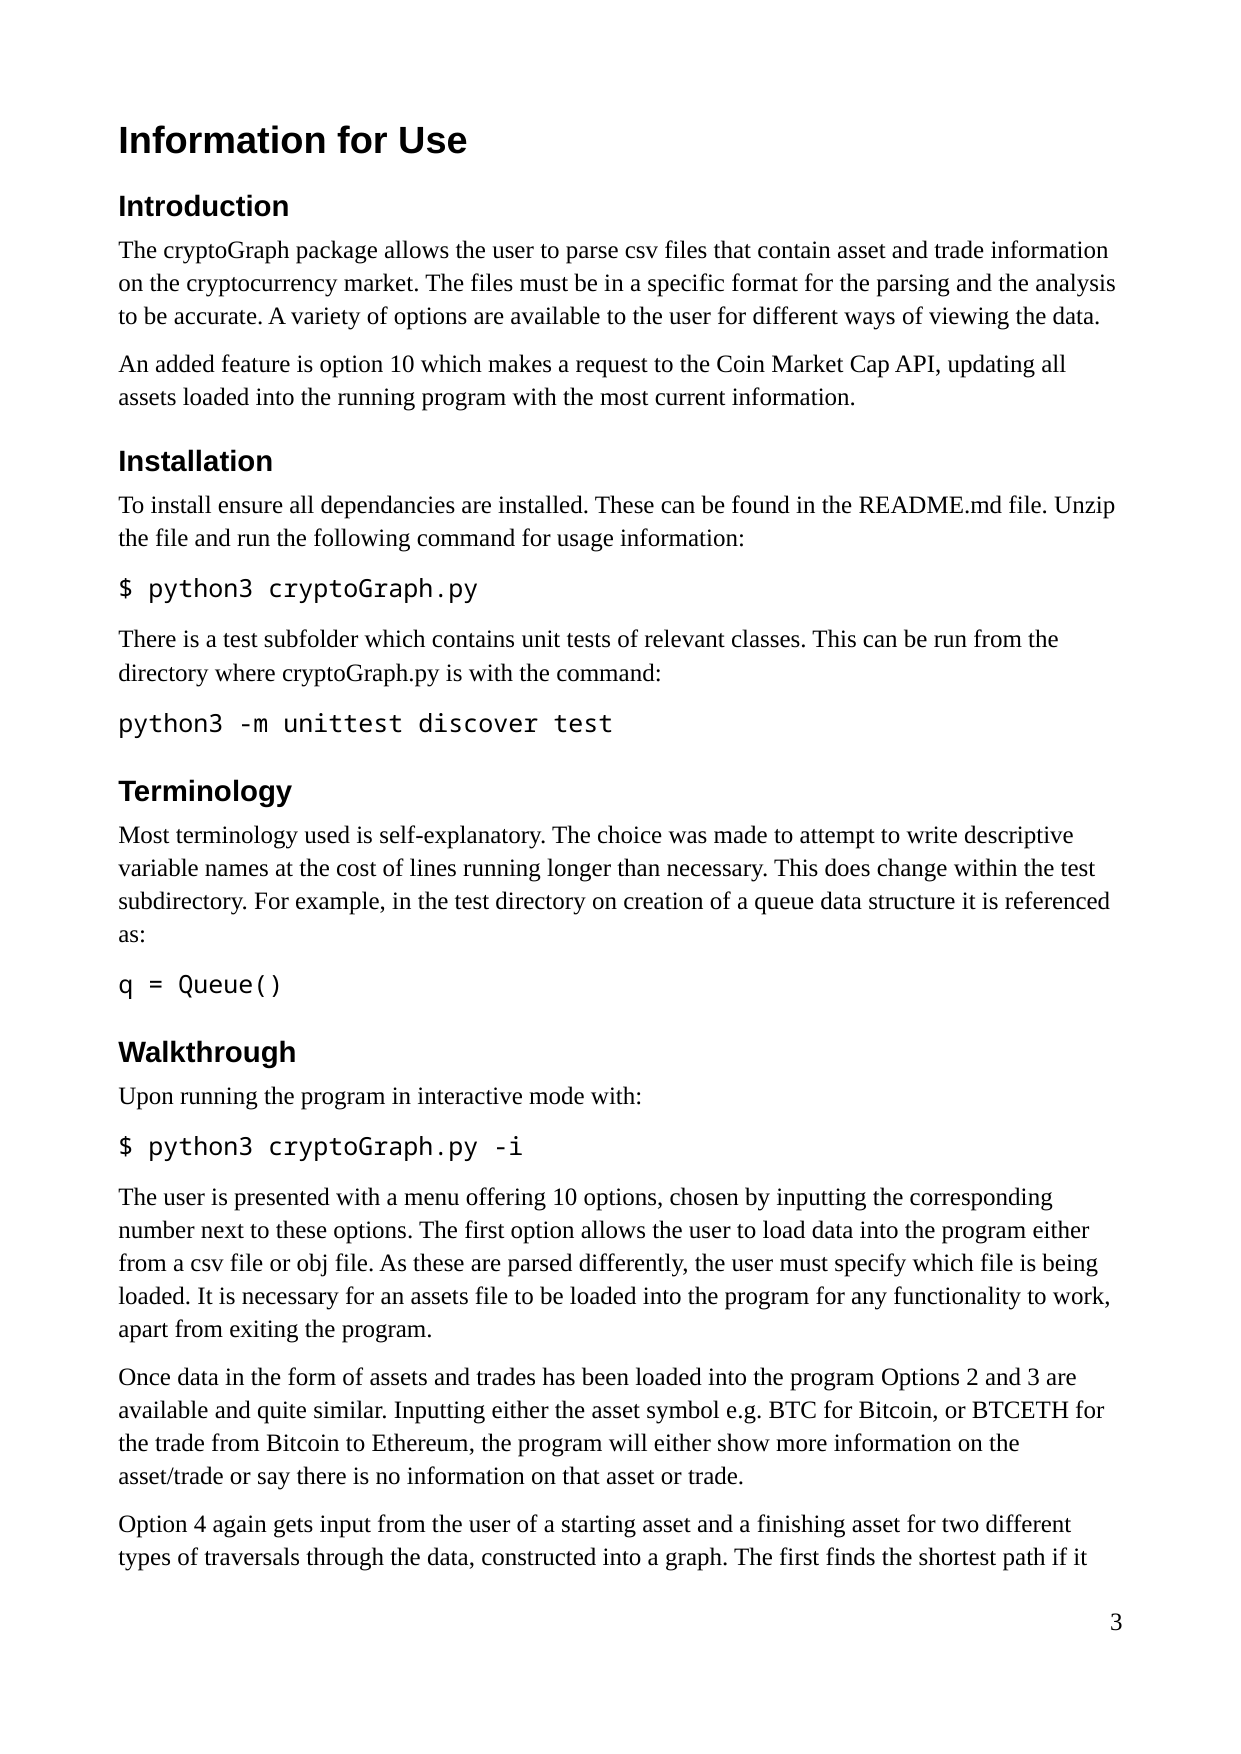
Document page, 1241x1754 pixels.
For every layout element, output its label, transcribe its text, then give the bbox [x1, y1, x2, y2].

text There is a test subfolder which contains unit tests of relevant classes. This can be run from the directory where cryptoGraph.py is with the command: [118, 624, 1122, 686]
text Most terminology used is self-explanatory. The choice was made to attempt to write descriptive variable names at the cost of lines running longer than necessary. This does change within the test subdirectory. For example, in the test directory on creation of a queue data structure it is referenced as: [118, 820, 1122, 948]
text $ python3 cryptoGraph.py -i [118, 1129, 1122, 1163]
text To install ensure all dependancies are installed. These can be found in the README.md file. Unzip the file and run the following command for usage information: [118, 490, 1122, 552]
subtitle Information for Use [118, 118, 1122, 162]
text q = Queue() [118, 966, 1122, 1001]
text Once data in the form of assets and trades has been loaded into the program Options 2 and 3 are available and quite similar. Inputting either the asset symbol e.g. BTC for Bitcoin, or BTCETH for the trade from Bitcoin to Ethereum, the program will either show more information on the asset/trade or say there is no information on that asset or trade. [118, 1362, 1122, 1490]
text The user is presented with a menu offering 10 options, chosen by inputting the corresponding number next to these options. The first option allows the user to load data into the program either from a csv file or obj file. As these are parsed differently, the user must specify which file is being loaded. It is necessary for an assets file to be loaded into the program for any functionality to work, apart from exiting the program. [118, 1182, 1122, 1343]
text Option 4 again gets input from the user of a starting asset and a finishing asset for two different types of traversals through the data, constructed into a graph. The first finds the shortest path if it [118, 1509, 1122, 1571]
subtitle Introduction [118, 189, 1122, 223]
text python3 -m unittest discover test [118, 705, 1122, 739]
text $ python3 cryptoGraph.py [118, 571, 1122, 605]
text The cryptoGraph package allows the user to parse csv files that contain asset and trade information on the cryptocurrency market. The files must be in a specific format for the parsing and the analysis to be accurate. A variety of options are available to the user for different ways of viewing the data. [118, 235, 1122, 330]
subtitle Walkthrough [118, 1035, 1122, 1068]
text An added feature is option 10 which makes a request to the Coin Market Cap API, updating all assets loaded into the running program with the most current information. [118, 349, 1122, 411]
text Upon running the program in interactive mode with: [118, 1081, 1122, 1110]
subtitle Terminology [118, 773, 1122, 807]
subtitle Installation [118, 444, 1122, 478]
